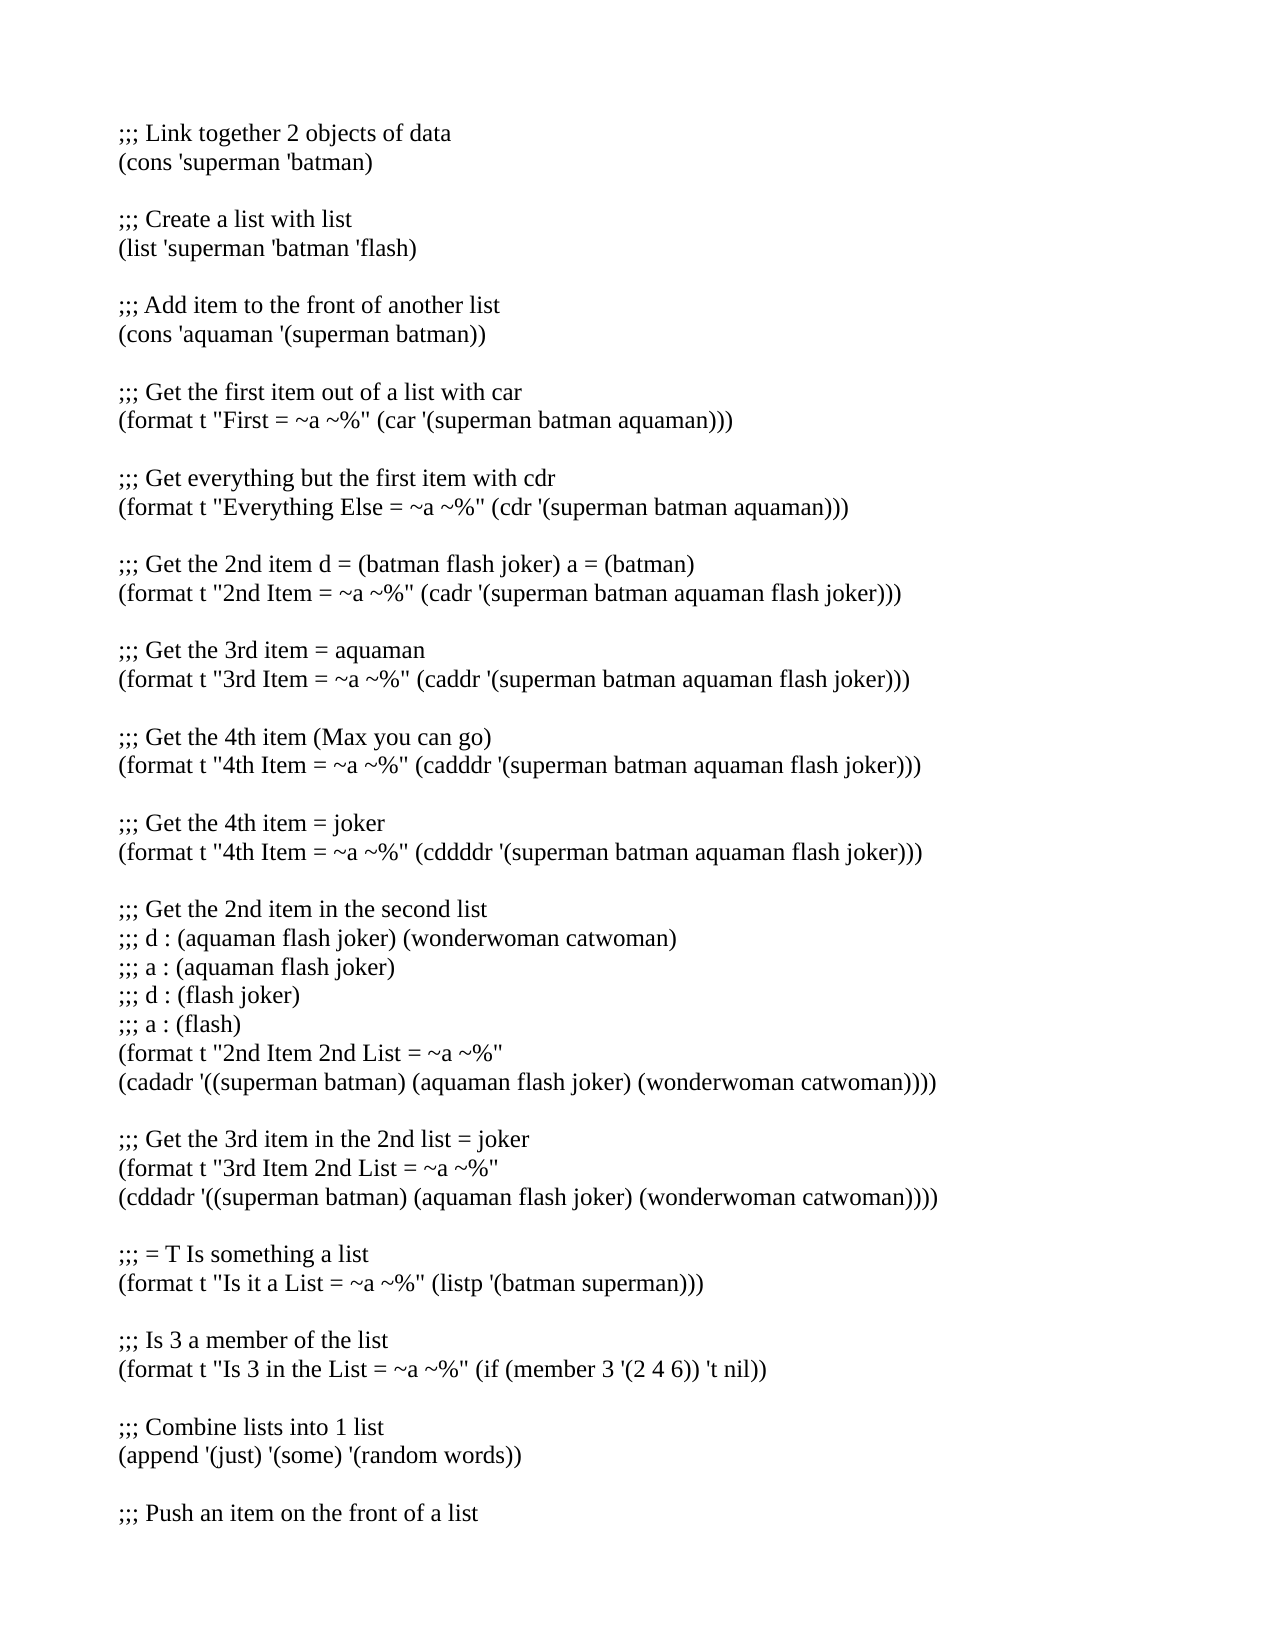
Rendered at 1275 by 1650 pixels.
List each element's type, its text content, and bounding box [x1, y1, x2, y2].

text ;;; Push an item on the front of a list [118, 1498, 1157, 1527]
text ;;; Combine lists into 1 list [118, 1412, 1157, 1441]
text ;;; a : (aquaman flash joker) [118, 952, 1157, 981]
text ;;; d : (aquaman flash joker) (wonderwoman catwoman) [118, 923, 1157, 952]
text (format t "Is it a List = ~a ~%" (listp '(batman superman))) [118, 1268, 1157, 1297]
text (cadadr '((superman batman) (aquaman flash joker) (wonderwoman catwoman)))) [118, 1067, 1157, 1096]
text ;;; Get the 4th item = joker [118, 808, 1157, 837]
text ;;; Get everything but the first item with cdr [118, 463, 1157, 492]
text ;;; Get the 3rd item in the 2nd list = joker [118, 1124, 1157, 1153]
text ;;; Add item to the front of another list [118, 291, 1157, 319]
text ;;; Get the first item out of a list with car [118, 377, 1157, 406]
text (list 'superman 'batman 'flash) [118, 233, 1157, 262]
text (cons 'superman 'batman) [118, 147, 1157, 176]
text (format t "2nd Item 2nd List = ~a ~%" [118, 1038, 1157, 1067]
text ;;; Get the 3rd item = aquaman [118, 636, 1157, 664]
text (format t "Is 3 in the List = ~a ~%" (if (member 3 '(2 4 6)) 't nil)) [118, 1354, 1157, 1383]
text ;;; Get the 2nd item in the second list [118, 894, 1157, 923]
text (format t "4th Item = ~a ~%" (cadddr '(superman batman aquaman flash joker))) [118, 751, 1157, 779]
text (cddadr '((superman batman) (aquaman flash joker) (wonderwoman catwoman)))) [118, 1182, 1157, 1211]
text (format t "3rd Item = ~a ~%" (caddr '(superman batman aquaman flash joker))) [118, 664, 1157, 693]
text ;;; Link together 2 objects of data [118, 118, 1157, 147]
text ;;; Create a list with list [118, 204, 1157, 233]
text ;;; Get the 2nd item d = (batman flash joker) a = (batman) [118, 549, 1157, 578]
text (format t "First = ~a ~%" (car '(superman batman aquaman))) [118, 406, 1157, 434]
text ;;; d : (flash joker) [118, 981, 1157, 1009]
text ;;; Is 3 a member of the list [118, 1326, 1157, 1354]
text (format t "2nd Item = ~a ~%" (cadr '(superman batman aquaman flash joker))) [118, 578, 1157, 607]
text ;;; a : (flash) [118, 1009, 1157, 1038]
text (format t "Everything Else = ~a ~%" (cdr '(superman batman aquaman))) [118, 492, 1157, 521]
text (append '(just) '(some) '(random words)) [118, 1441, 1157, 1469]
text (format t "4th Item = ~a ~%" (cddddr '(superman batman aquaman flash joker))) [118, 837, 1157, 866]
text ;;; Get the 4th item (Max you can go) [118, 722, 1157, 751]
text (format t "3rd Item 2nd List = ~a ~%" [118, 1153, 1157, 1182]
text ;;; = T Is something a list [118, 1239, 1157, 1268]
text (cons 'aquaman '(superman batman)) [118, 319, 1157, 348]
